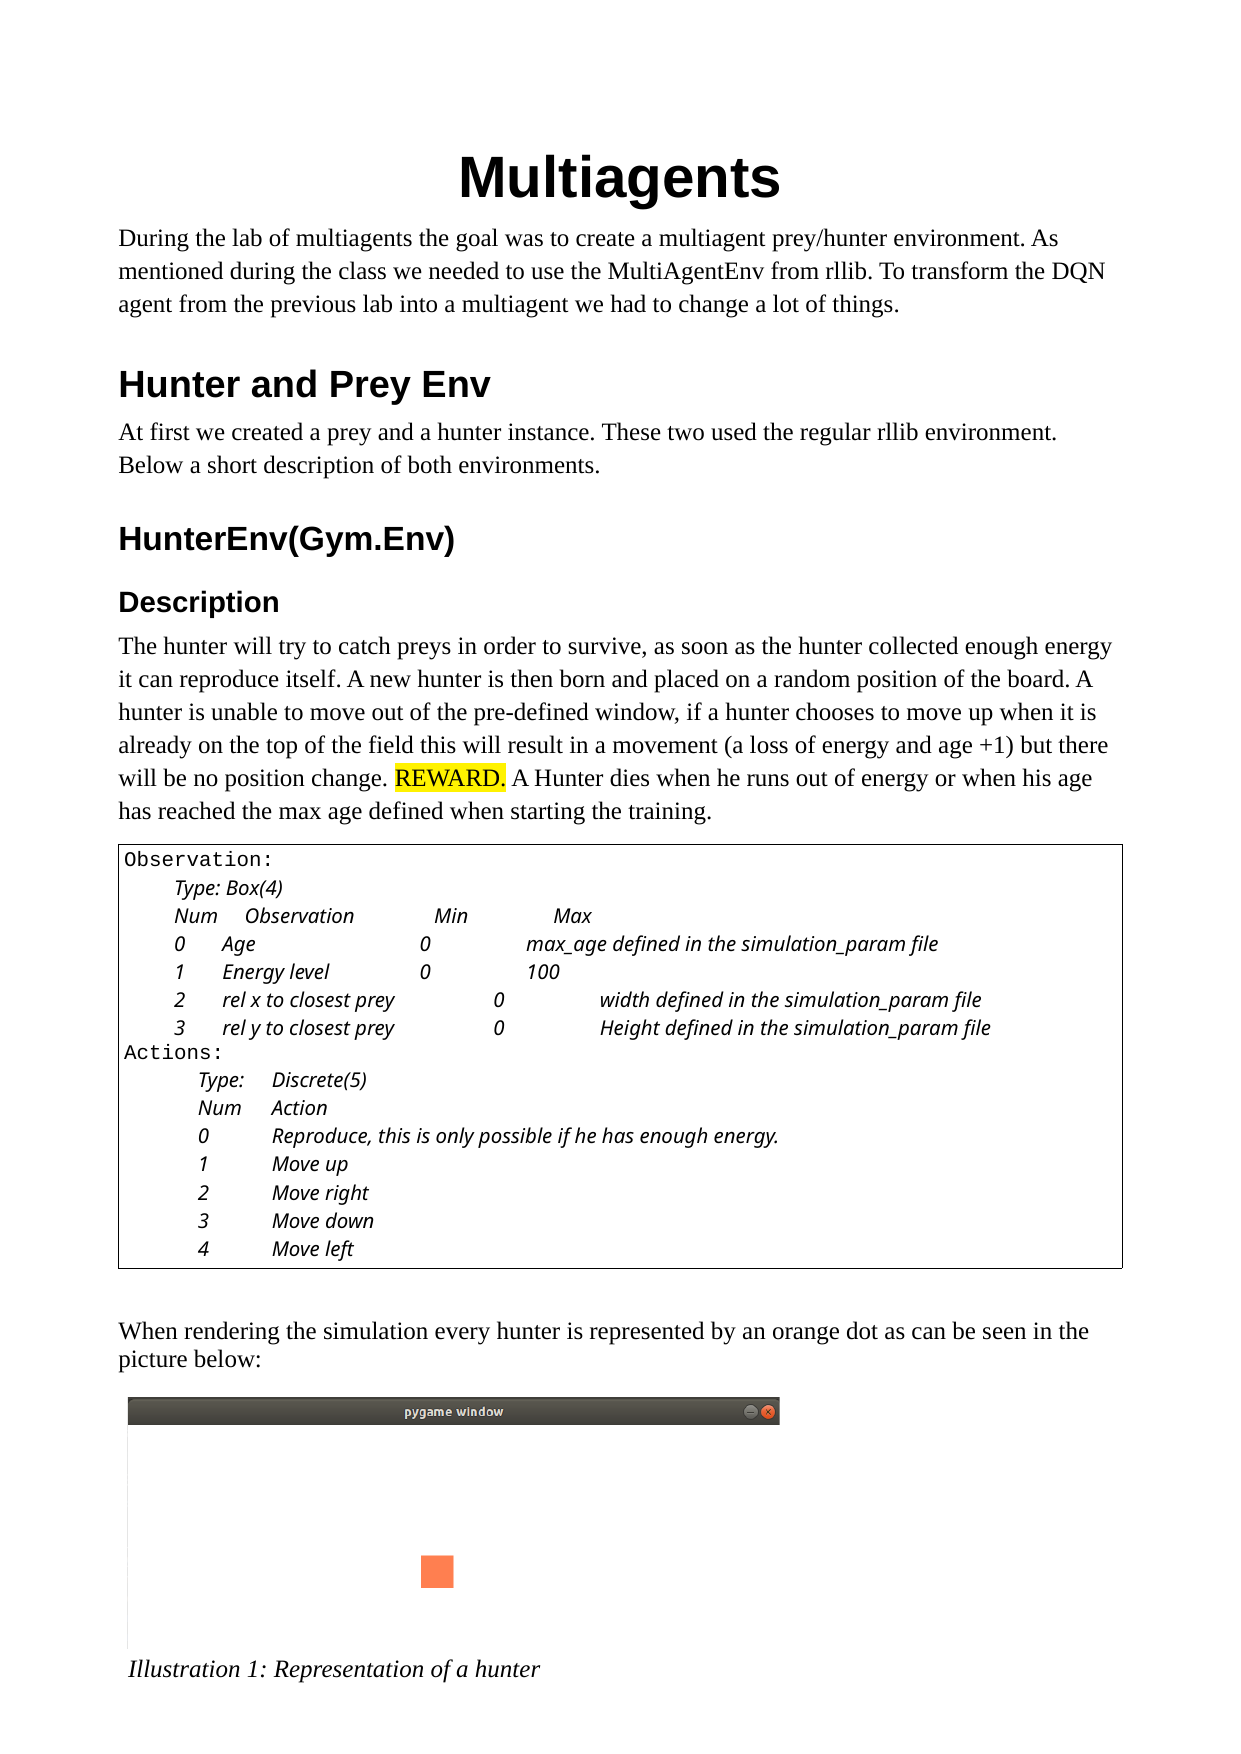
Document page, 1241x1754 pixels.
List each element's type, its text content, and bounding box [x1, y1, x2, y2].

text During the lab of multiagents the goal was to create a multiagent prey/hunter environment. As mentioned during the class we needed to use the MultiAgentEnv from rllib. To transform the DQN agent from the previous lab into a multiagent we had to change a lot of things. [118, 223, 1122, 317]
text The hunter will try to catch preys in order to survive, as soon as the hunter collected enough energy it can reproduce itself. A new hunter is then born and placed on a random position of the board. A hunter is unable to move out of the pre-defined window, if a hunter chooses to move up when it is already on the top of the field this will result in a movement (a loss of energy and age +1) but there will be no position change. REWARD. A Hunter dies when he runs out of energy or when his age has reached the max age defined when starting the training. [118, 631, 1122, 825]
subtitle Hunter and Prey Env [118, 361, 1122, 405]
title Multiagents [118, 143, 1122, 210]
subtitle HunterEnv(Gym.Env) [118, 519, 1122, 558]
subtitle Description [118, 585, 1122, 618]
text When rendering the simulation every hunter is represented by an orange dot as can be seen in the picture below: [118, 1316, 1122, 1373]
text At first we created a prey and a hunter instance. These two used the regular rllib environment. Below a short description of both environments. [118, 417, 1122, 479]
table_header Observation: Type: Box(4) Num Observation Min Max 0 Age 0 max_age defined in the simulation_param file 1 Energy level 0 100 2 rel x to closest prey 0 width defined in the simulation_param file 3 rel y to closest prey 0 Height defined in the simulation_param file Actions: Type: Discrete(5) Num Action 0 Reproduce, this is only possible if he has enough energy. 1 Move up 2 Move right 3 Move down 4 Move left [119, 845, 1122, 1268]
text Illustration 1: Representation of a hunter [128, 1649, 779, 1682]
picture [127, 1397, 780, 1649]
